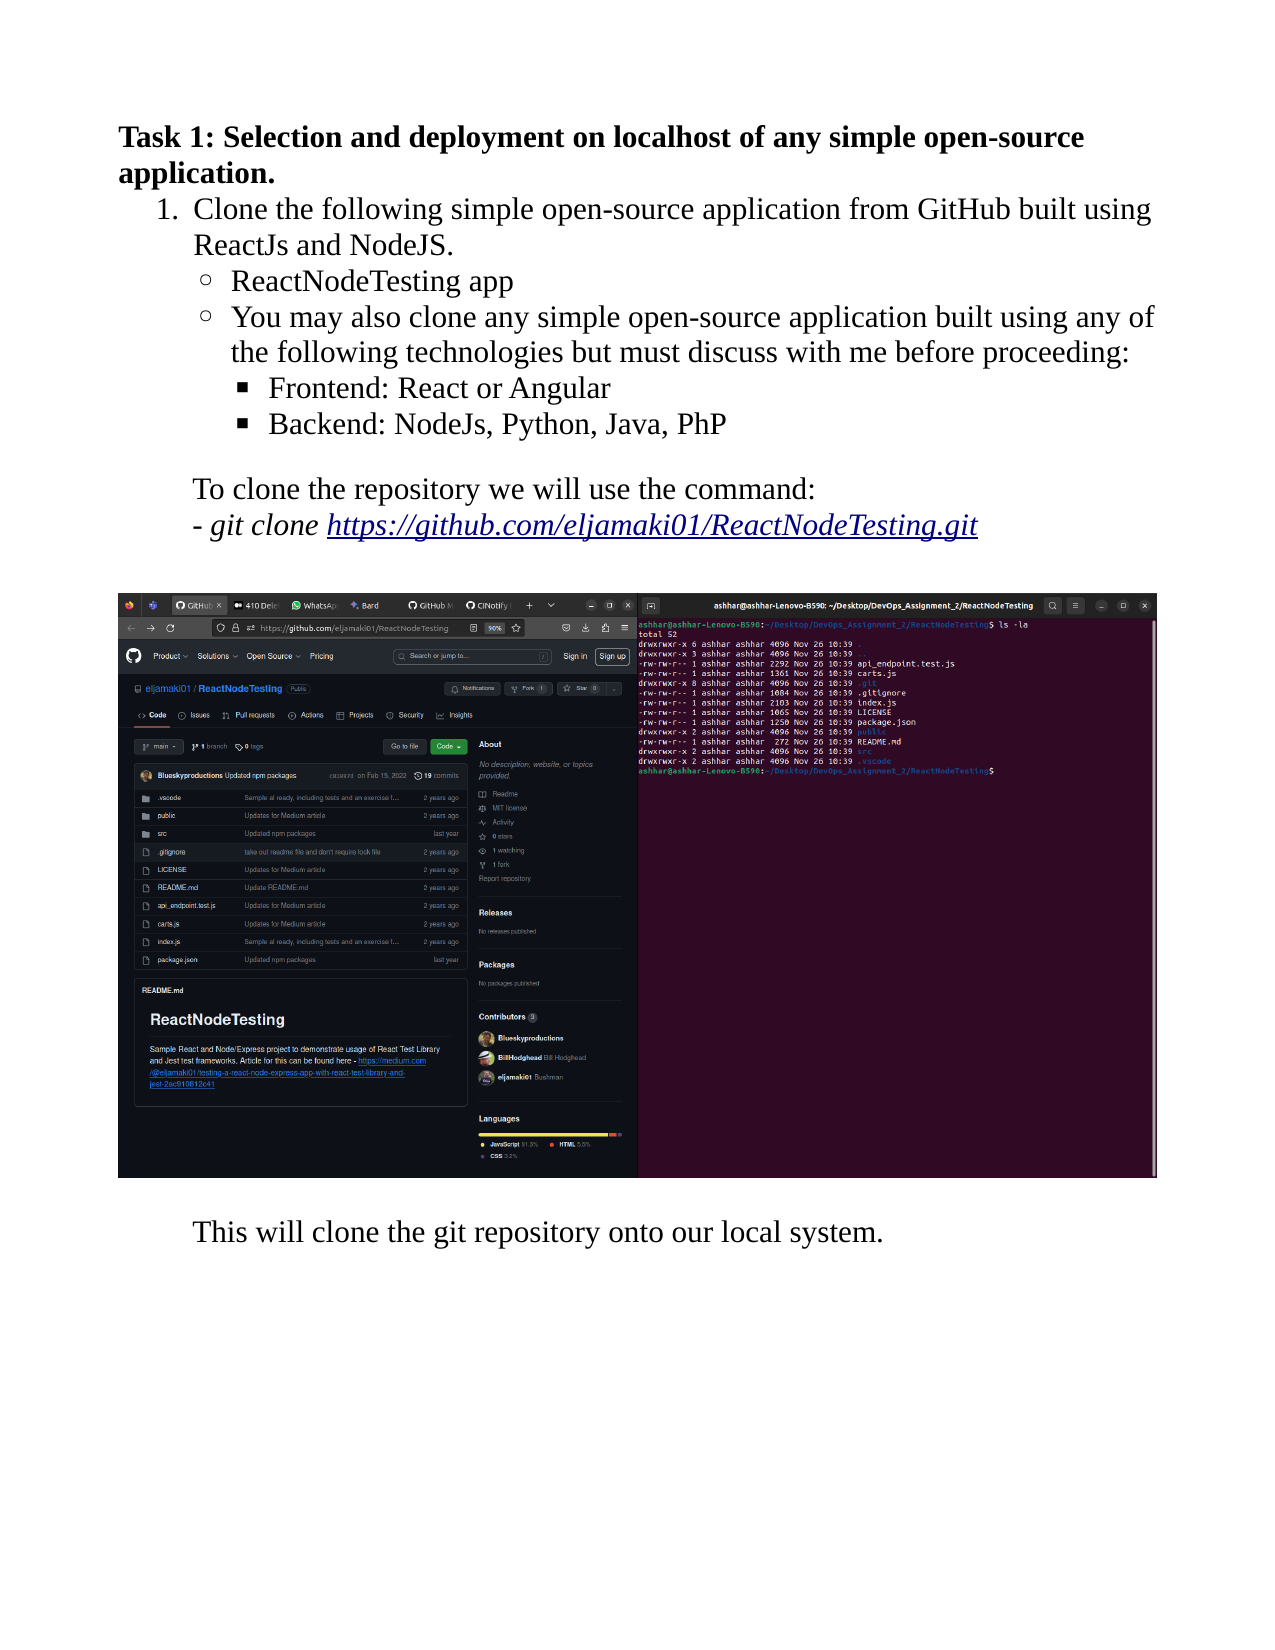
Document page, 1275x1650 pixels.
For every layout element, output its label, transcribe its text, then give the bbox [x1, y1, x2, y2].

list Clone the following simple open-source application from GitHub built using ReactJs and NodeJS. [156, 190, 1157, 262]
list You may also clone any simple open-source application built using any of the following technologies but must discuss with me before proceeding: [193, 298, 1157, 370]
text To clone the repository we will use the command: - git clone https://github.com/eljamaki01/ReactNodeTesting.git [118, 470, 1157, 542]
picture [118, 593, 1157, 1178]
list Frontend: React or Angular [231, 370, 1157, 406]
text This will clone the git repository onto our local system. [118, 1214, 1157, 1250]
list Backend: NodeJs, Python, Java, PhP [231, 406, 1157, 442]
list ReactNodeTesting app [193, 262, 1157, 298]
text Task 1: Selection and deployment on localhost of any simple open-source application. [118, 118, 1157, 190]
